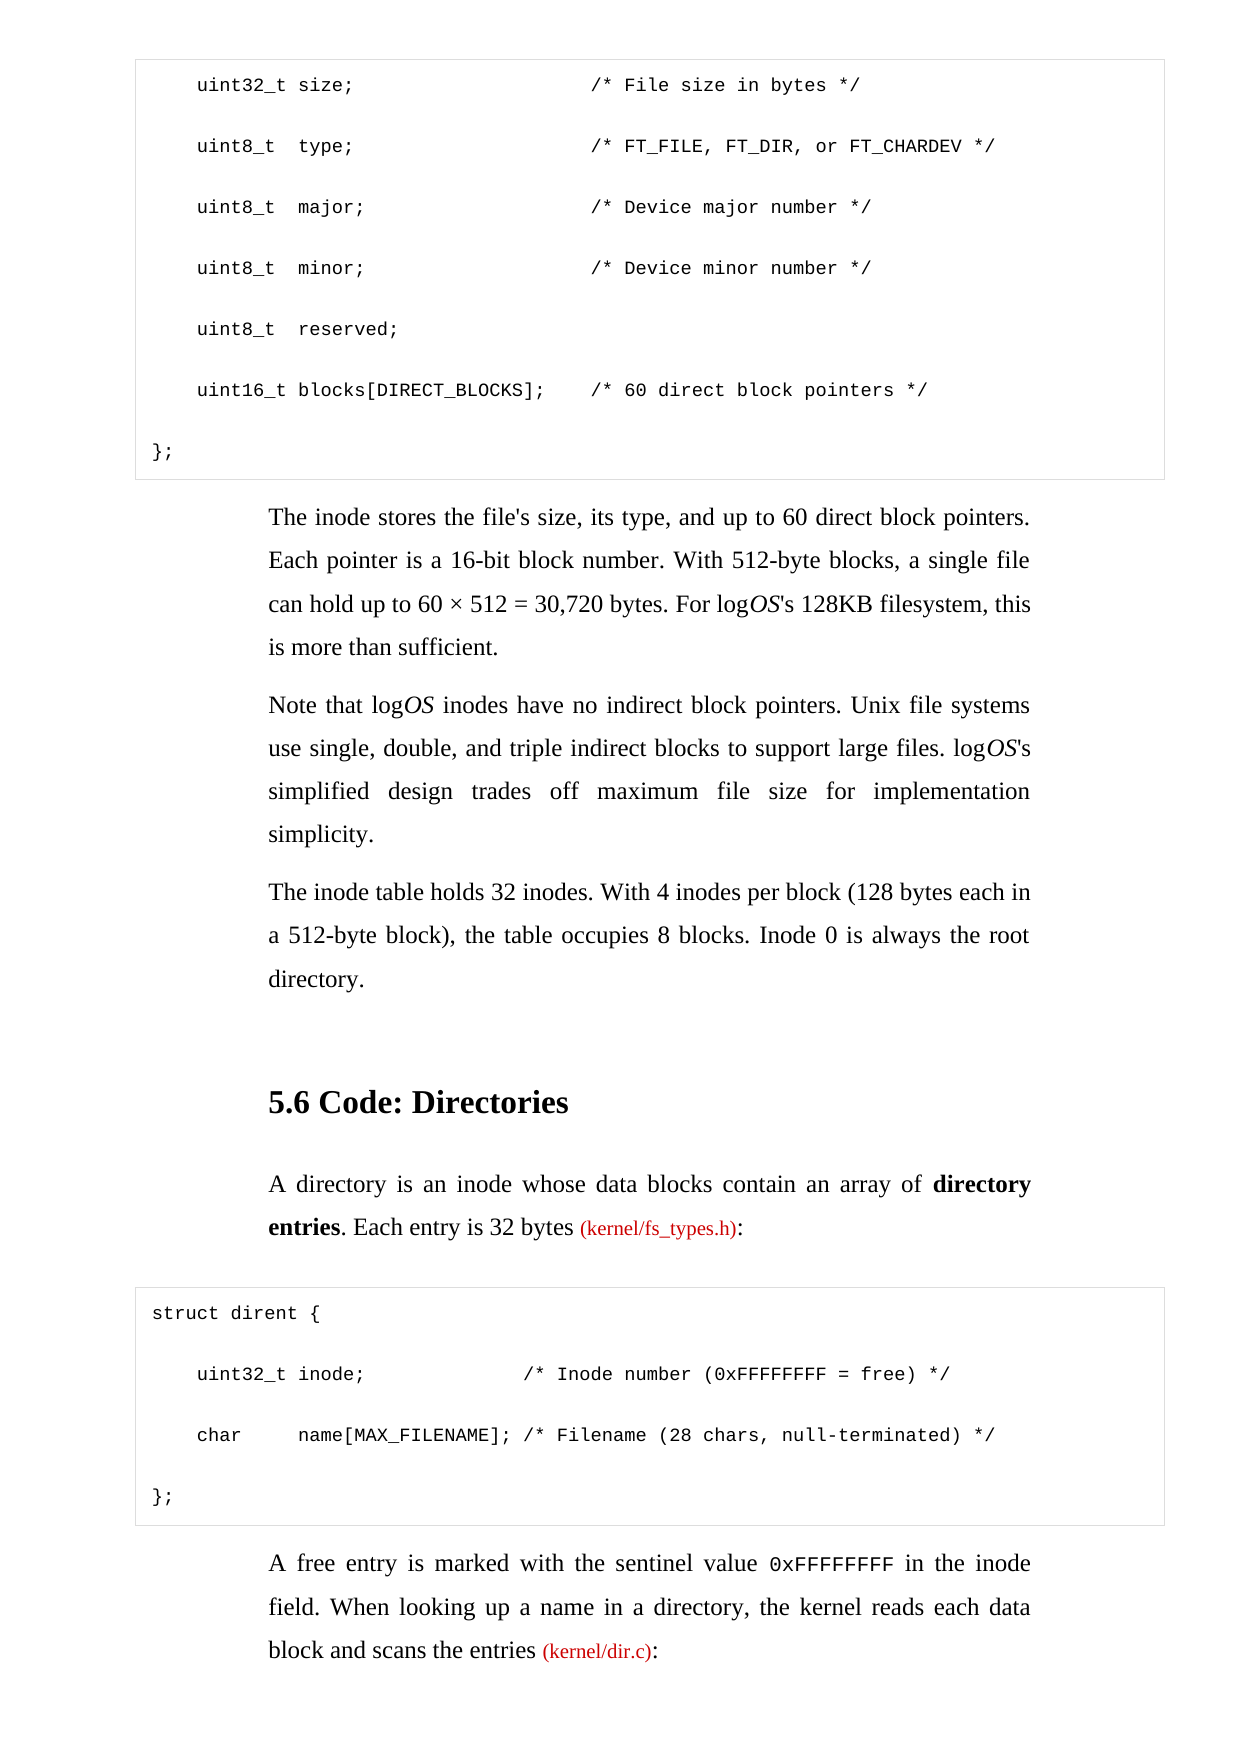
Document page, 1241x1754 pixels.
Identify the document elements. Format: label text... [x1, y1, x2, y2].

text A free entry is marked with the sentinel value 0xFFFFFFFF in the inode field. When looking up a name in a directory, the kernel reads each data block and scans the entries (kernel/dir.c): [268, 1548, 1031, 1664]
text Note that logOS inodes have no indirect block pointers. Unix file systems use single, double, and triple indirect blocks to support large files. logOS's simplified design trades off maximum file size for implementation simplicity. [268, 690, 1031, 848]
text The inode stores the file's size, its type, and up to 60 direct block pointers. Each pointer is a 16-bit block number. With 512-byte blocks, a single file can hold up to 60 × 512 = 30,720 bytes. For logOS's 128KB filesystem, this is more than sufficient. [268, 502, 1031, 661]
text }; [136, 1470, 1164, 1525]
text A directory is an inode whose data blocks contain an array of directory entries. Each entry is 32 bytes (kernel/fs_types.h): [268, 1169, 1031, 1241]
text uint8_t type; /* FT_FILE, FT_DIR, or FT_CHARDEV */ [136, 120, 1164, 158]
subtitle 5.6 Code: Directories [268, 1082, 1031, 1120]
text struct dirent { [136, 1288, 1164, 1325]
text char name[MAX_FILENAME]; /* Filename (28 chars, null-terminated) */ [136, 1409, 1164, 1447]
text uint8_t minor; /* Device minor number */ [136, 242, 1164, 280]
text uint16_t blocks[DIRECT_BLOCKS]; /* 60 direct block pointers */ [136, 364, 1164, 402]
text uint8_t reserved; [136, 303, 1164, 341]
text The inode table holds 32 inodes. With 4 inodes per block (128 bytes each in a 512-byte block), the table occupies 8 blocks. Inode 0 is always the root directory. [268, 877, 1031, 992]
text }; [136, 425, 1164, 479]
text uint32_t inode; /* Inode number (0xFFFFFFFF = free) */ [136, 1348, 1164, 1386]
text uint8_t major; /* Device major number */ [136, 181, 1164, 219]
text uint32_t size; /* File size in bytes */ [136, 60, 1164, 97]
